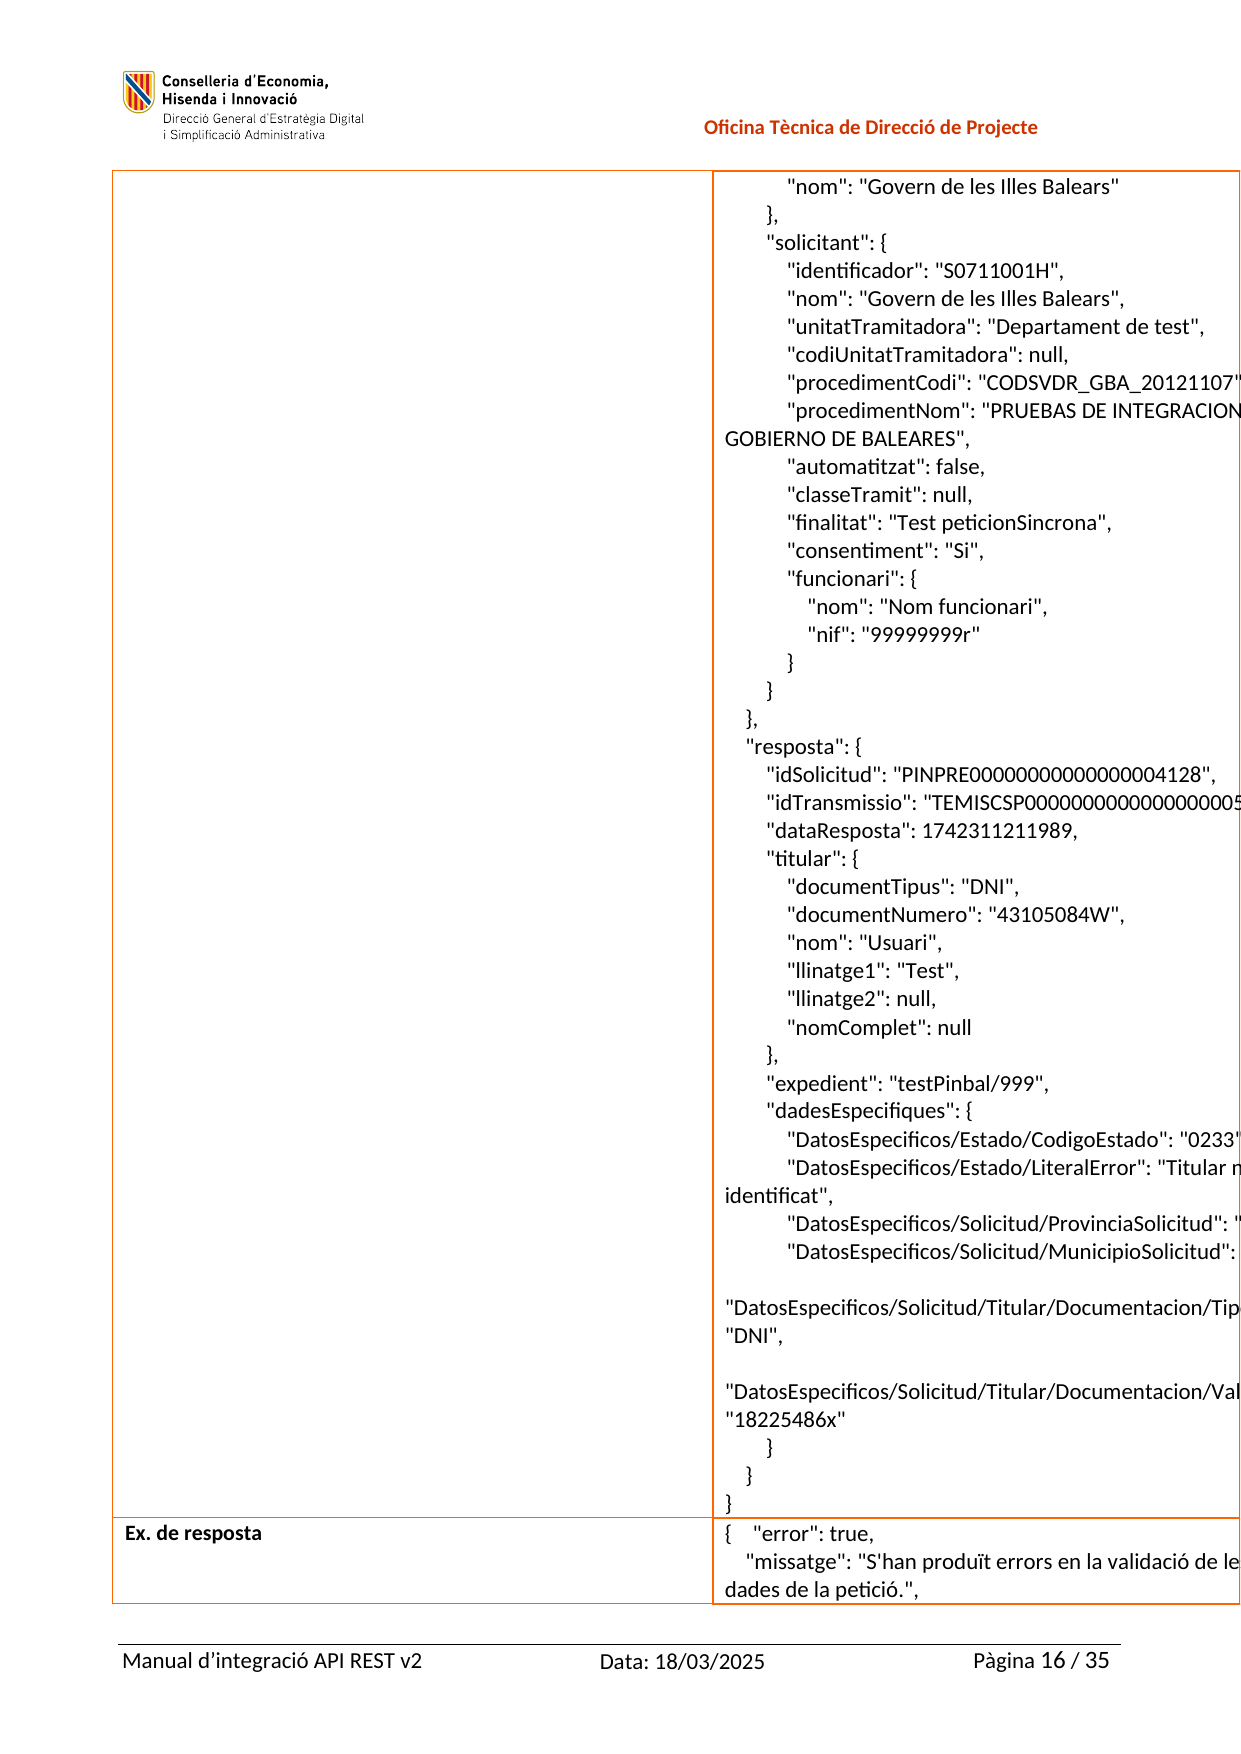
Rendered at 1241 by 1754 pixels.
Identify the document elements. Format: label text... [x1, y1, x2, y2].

table_cell { "error": true, "missatge": "S'han produït errors en la validació de les dades de la petició.", "estat": "ERROR", "errorsValidacio": { "dadesComunes.finalitat": [ "No s'ha trobat l'element dadesComunes.finalitat" ], "dadesComunes.funcionari.nif": [ "Camp massa llarg. L'element dadesComunes.funcionari.nif no pot superar els 10 caràcters." ] }, "dadesComunes": null, "resposta": null } [714, 1519, 1239, 1603]
table_cell { "error": false, "missatge": "TRAMITADA", "estat": "TRAMITADA", "errorsValidacio": null, "dadesComunes": { "serveiCodi": "SCDCPAJU", "idPeticio": "PINPRE00000000000000004128", "emisor": { "nif": "S0711001H", "nom": "Govern de les Illes Balears" }, "solicitant": { "identificador": "S0711001H", "nom": "Govern de les Illes Balears", "unitatTramitadora": "Departament de test", "codiUnitatTramitadora": null, "procedimentCodi": "CODSVDR_GBA_20121107", "procedimentNom": "PRUEBAS DE INTEGRACION PARA GOBIERNO DE BALEARES", "automatitzat": false, "classeTramit": null, "finalitat": "Test peticionSincrona", "consentiment": "Si", "funcionari": { "nom": "Nom funcionari", "nif": "99999999r" } } }, "resposta": { "idSolicitud": "PINPRE00000000000000004128", "idTransmissio": "TEMISCSP000000000000000000528", "dataResposta": 1742311211989, "titular": { "documentTipus": "DNI", "documentNumero": "43105084W", "nom": "Usuari", "llinatge1": "Test", "llinatge2": null, "nomComplet": null }, "expedient": "testPinbal/999", "dadesEspecifiques": { "DatosEspecificos/Estado/CodigoEstado": "0233", "DatosEspecificos/Estado/LiteralError": "Titular no identificat", "DatosEspecificos/Solicitud/ProvinciaSolicitud": "07", "DatosEspecificos/Solicitud/MunicipioSolicitud": "033", "DatosEspecificos/Solicitud/Titular/Documentacion/Tipo": "DNI", "DatosEspecificos/Solicitud/Titular/Documentacion/Valor": "18225486x" } } } [714, 172, 1239, 1517]
picture [118, 62, 368, 151]
table_cell Ex. de resposta [113, 1518, 712, 1603]
table_cell [113, 171, 712, 1517]
